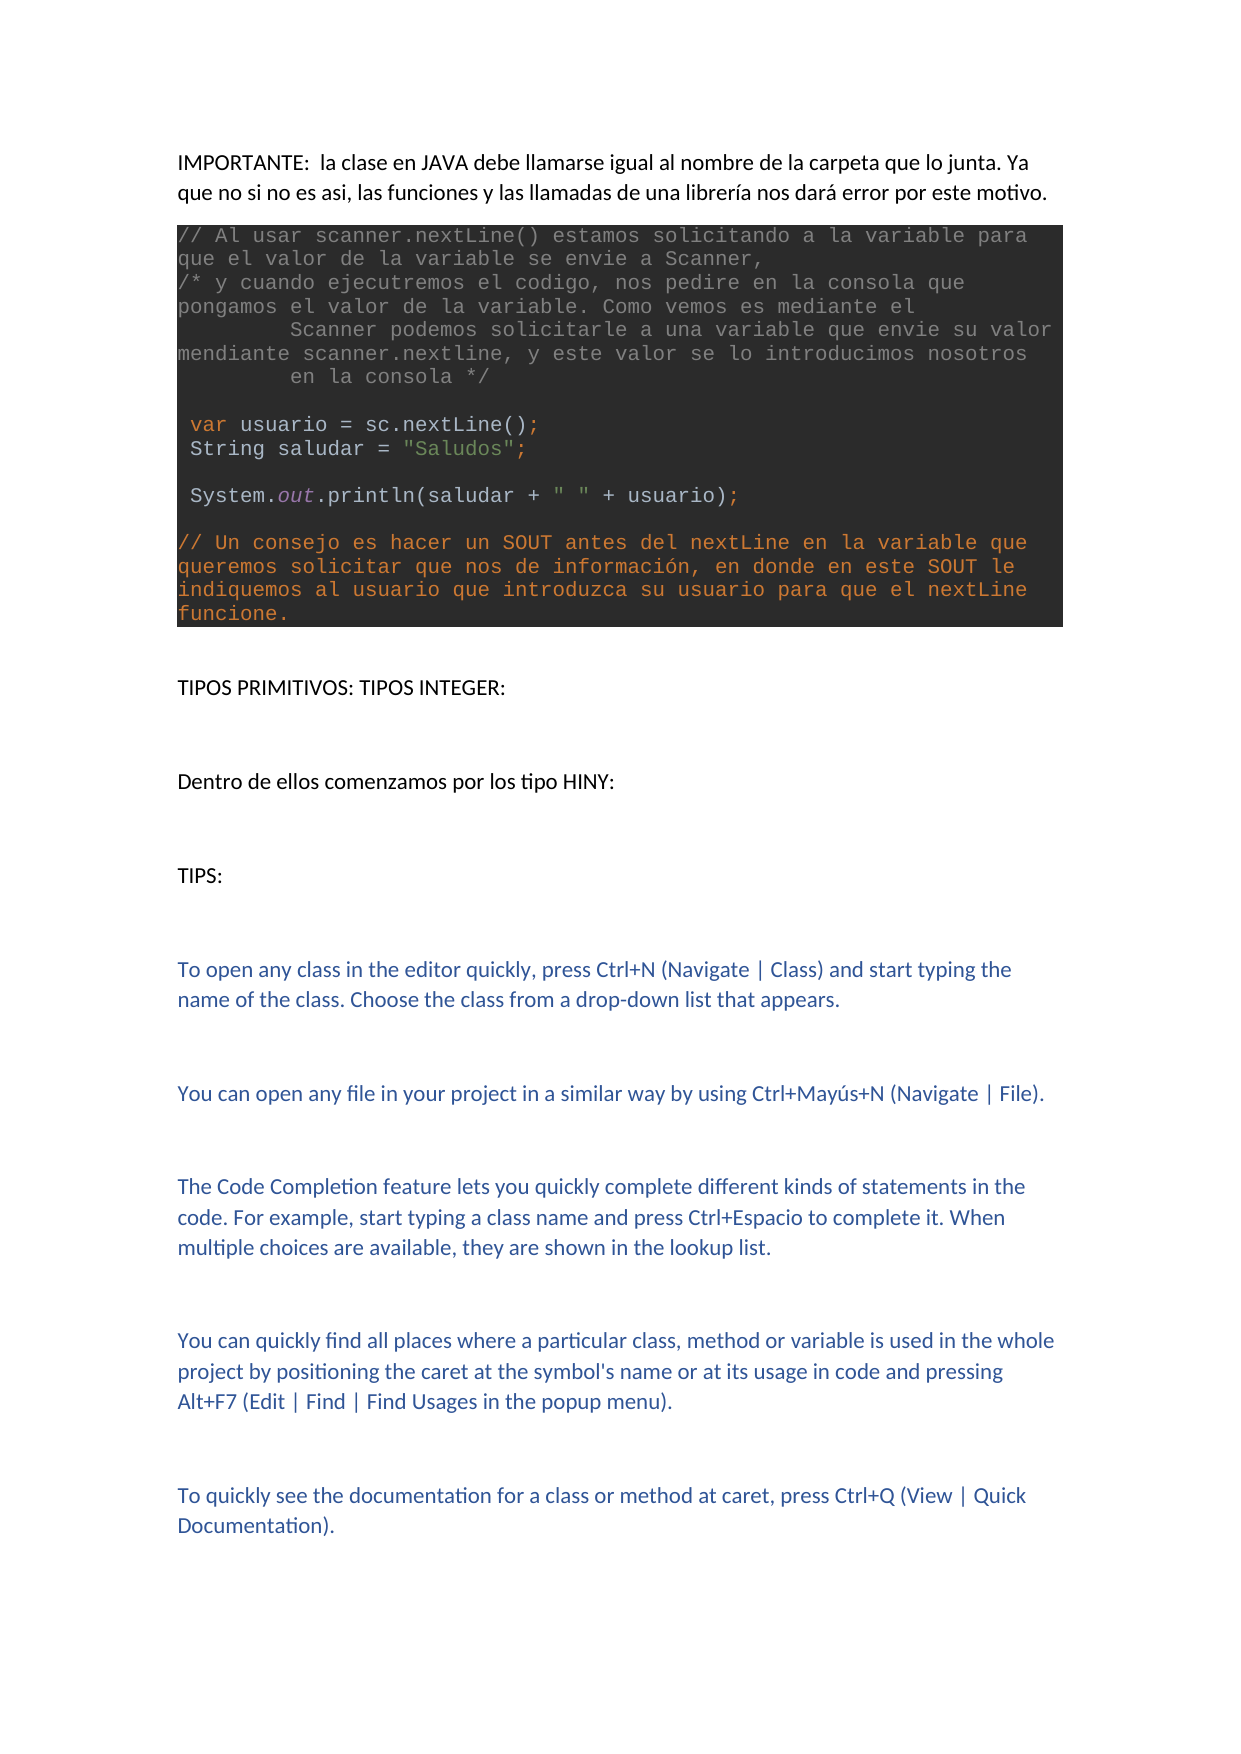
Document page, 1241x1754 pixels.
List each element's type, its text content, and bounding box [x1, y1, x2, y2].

text Dentro de ellos comenzamos por los tipo HINY: [177, 767, 1063, 795]
text To open any class in the editor quickly, press Ctrl+N (Navigate | Class) and start typing the name of the class. Choose the class from a drop-down list that appears. [177, 955, 1063, 1013]
text // Al usar scanner.nextLine() estamos solicitando a la variable para que el valor de la variable se envie a Scanner, /* y cuando ejecutremos el codigo, nos pedire en la consola que pongamos el valor de la variable. Como vemos es mediante el Scanner podemos solicitarle a una variable que envie su valor mendiante scanner.nextline, y este valor se lo introducimos nosotros en la consola */ var usuario = sc.nextLine(); String saludar = "Saludos"; System.out.println(saludar + " " + usuario); [177, 225, 1063, 508]
text To quickly see the documentation for a class or method at caret, press Ctrl+Q (View | Quick Documentation). [177, 1481, 1063, 1539]
text // Un consejo es hacer un SOUT antes del nextLine en la variable que queremos solicitar que nos de información, en donde en este SOUT le indiquemos al usuario que introduzca su usuario para que el nextLine funcione. [177, 532, 1063, 627]
text The Code Completion feature lets you quickly complete different kinds of statements in the code. For example, start typing a class name and press Ctrl+Espacio to complete it. When multiple choices are available, they are shown in the lookup list. [177, 1172, 1063, 1261]
text TIPOS PRIMITIVOS: TIPOS INTEGER: [177, 673, 1063, 702]
text IMPORTANTE: la clase en JAVA debe llamarse igual al nombre de la carpeta que lo junta. Ya que no si no es asi, las funciones y las llamadas de una librería nos dará error por este motivo. [177, 148, 1063, 206]
text You can open any file in your project in a similar way by using Ctrl+Mayús+N (Navigate | File). [177, 1079, 1063, 1107]
text TIPS: [177, 861, 1063, 889]
text You can quickly find all places where a particular class, method or variable is used in the whole project by positioning the caret at the symbol's name or at its usage in code and pressing Alt+F7 (Edit | Find | Find Usages in the popup menu). [177, 1327, 1063, 1415]
